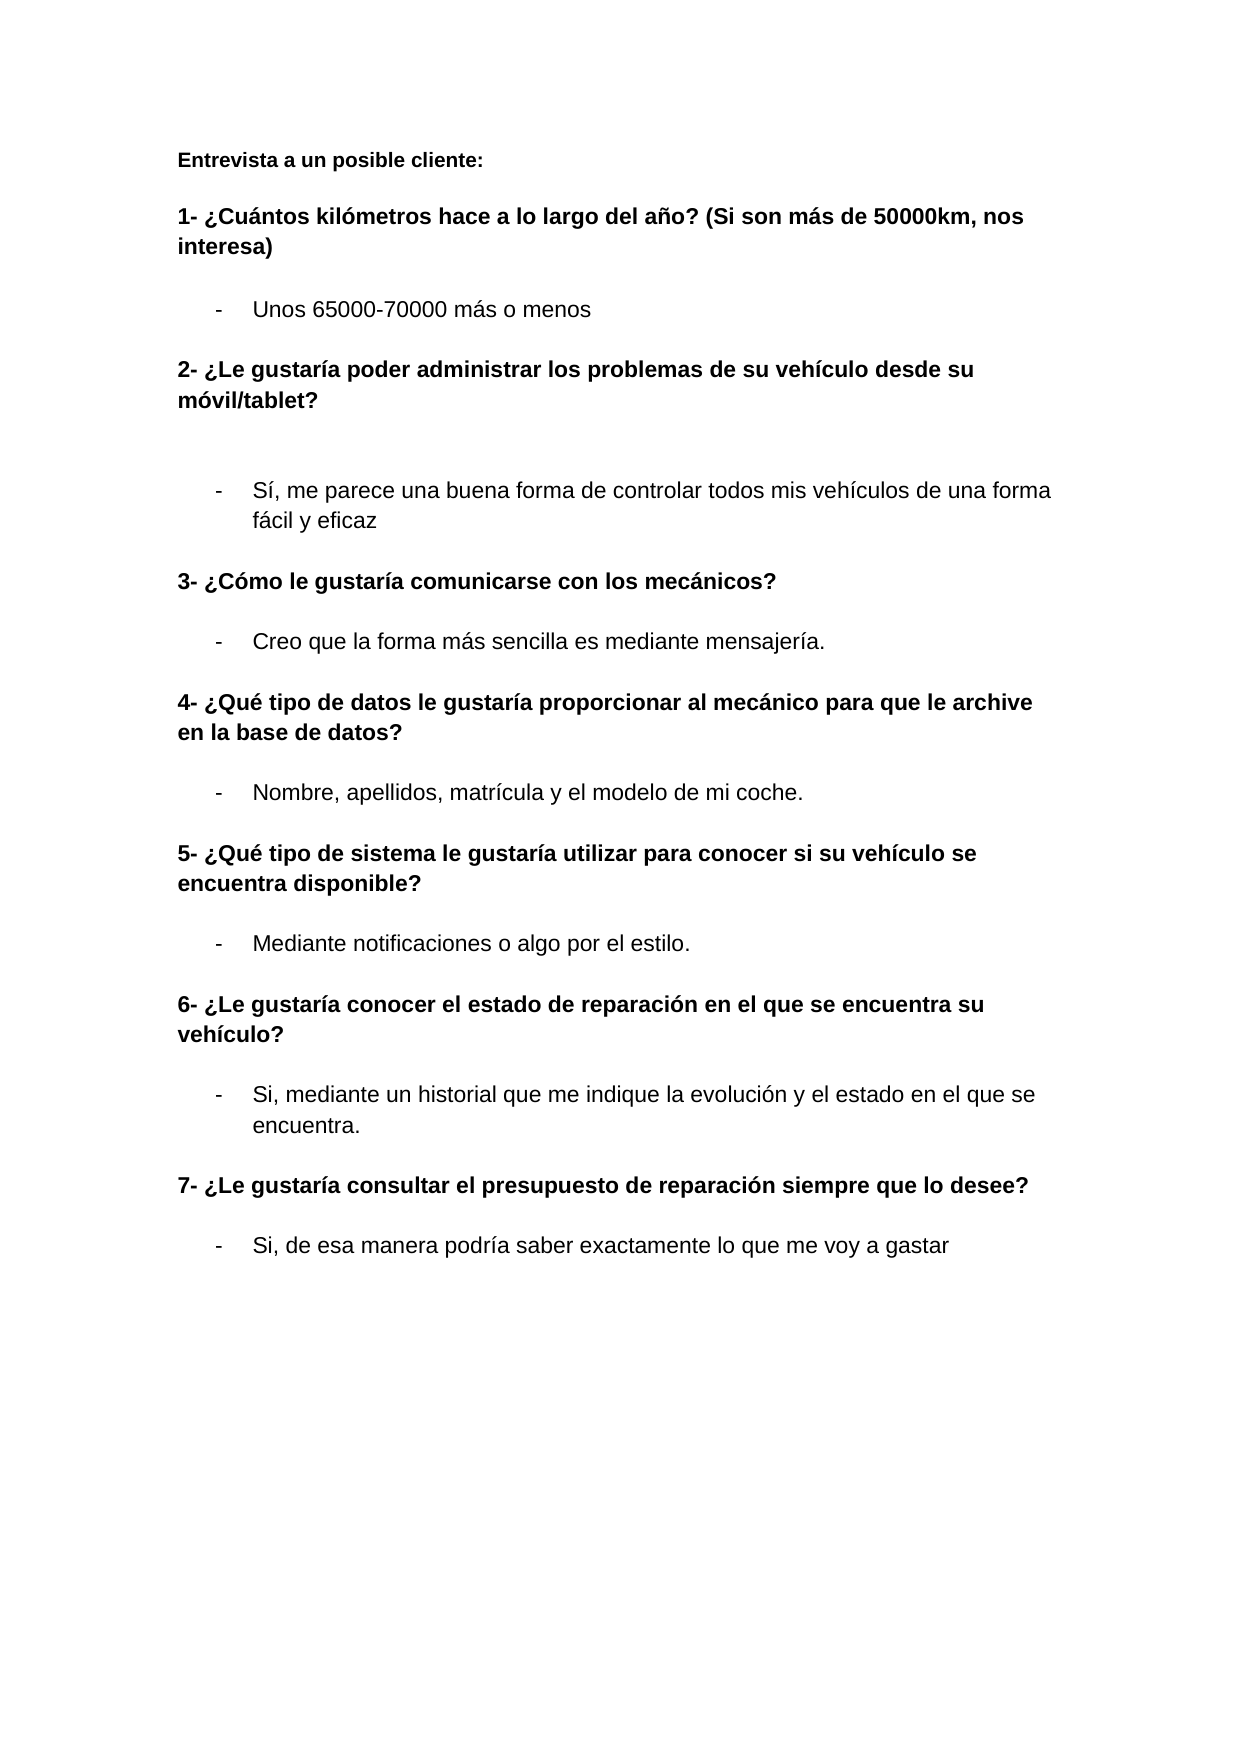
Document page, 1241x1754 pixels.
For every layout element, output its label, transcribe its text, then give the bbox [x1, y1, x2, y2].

text 2- ¿Le gustaría poder administrar los problemas de su vehículo desde su móvil/tablet? [177, 356, 1063, 413]
list Mediante notificaciones o algo por el estilo. [215, 930, 1063, 957]
text 7- ¿Le gustaría consultar el presupuesto de reparación siempre que lo desee? [177, 1172, 1063, 1198]
text 4- ¿Qué tipo de datos le gustaría proporcionar al mecánico para que le archive en la base de datos? [177, 689, 1063, 745]
list Sí, me parece una buena forma de controlar todos mis vehículos de una forma fácil y eficaz [215, 477, 1063, 534]
text 6- ¿Le gustaría conocer el estado de reparación en el que se encuentra su vehículo? [177, 991, 1063, 1047]
text 1- ¿Cuántos kilómetros hace a lo largo del año? (Si son más de 50000km, nos interesa) [177, 203, 1063, 259]
text 5- ¿Qué tipo de sistema le gustaría utilizar para conocer si su vehículo se encuentra disponible? [177, 840, 1063, 896]
text 3- ¿Cómo le gustaría comunicarse con los mecánicos? [177, 568, 1063, 594]
text Entrevista a un posible cliente: [177, 148, 1063, 172]
list Si, mediante un historial que me indique la evolución y el estado en el que se encuentra. [215, 1081, 1063, 1138]
list Si, de esa manera podría saber exactamente lo que me voy a gastar [215, 1232, 1063, 1259]
list Nombre, apellidos, matrícula y el modelo de mi coche. [215, 779, 1063, 806]
list Unos 65000-70000 más o menos [215, 296, 1063, 322]
list Creo que la forma más sencilla es mediante mensajería. [215, 628, 1063, 655]
